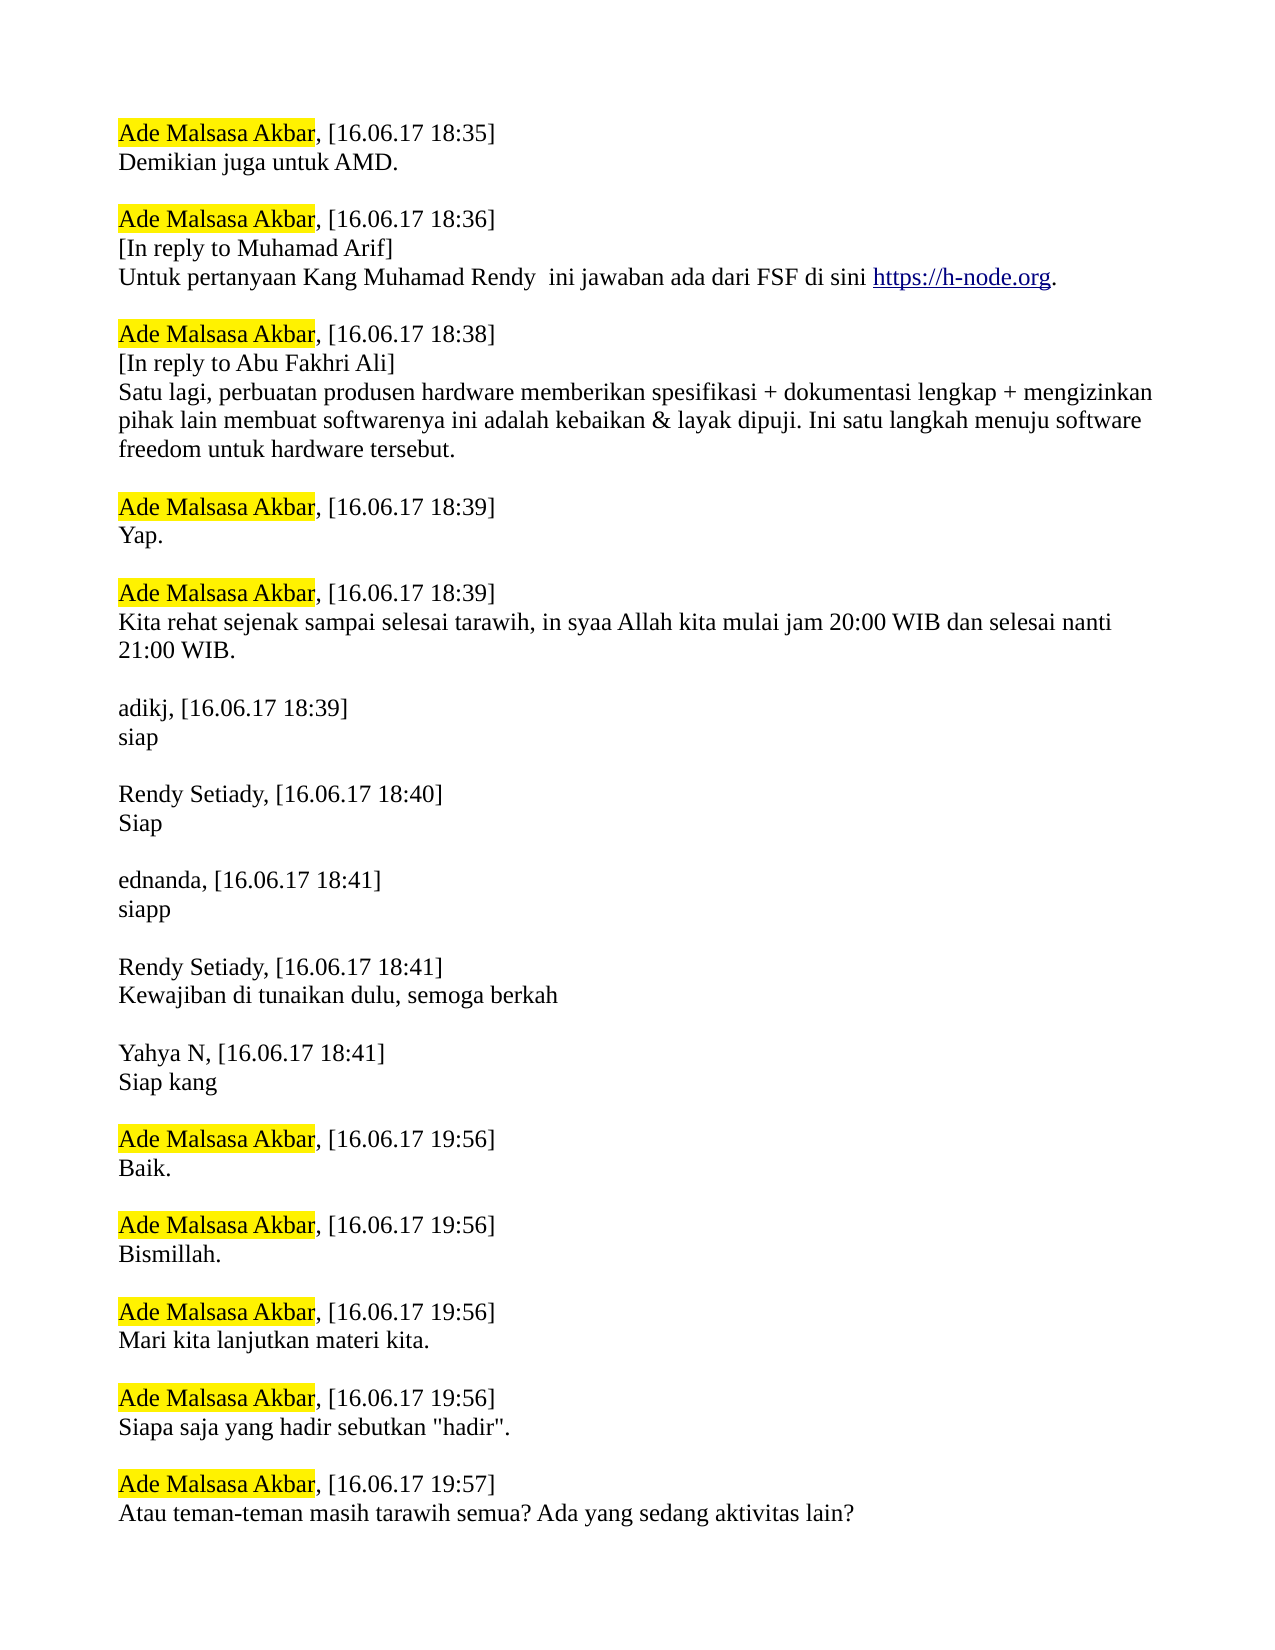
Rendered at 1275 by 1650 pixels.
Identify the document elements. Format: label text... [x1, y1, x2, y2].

text ednanda, [16.06.17 18:41] [118, 866, 1157, 894]
text adikj, [16.06.17 18:39] [118, 693, 1157, 722]
text Ade Malsasa Akbar, [16.06.17 18:36] [118, 204, 1157, 233]
text Ade Malsasa Akbar, [16.06.17 19:56] [118, 1383, 1157, 1412]
text siapp [118, 894, 1157, 923]
text Ade Malsasa Akbar, [16.06.17 18:35] [118, 118, 1157, 147]
text Rendy Setiady, [16.06.17 18:41] [118, 952, 1157, 981]
text Yahya N, [16.06.17 18:41] [118, 1038, 1157, 1067]
text Atau teman-teman masih tarawih semua? Ada yang sedang aktivitas lain? [118, 1498, 1157, 1527]
text [In reply to Abu Fakhri Ali] [118, 348, 1157, 377]
text Yap. [118, 521, 1157, 549]
text Demikian juga untuk AMD. [118, 147, 1157, 176]
text Bismillah. [118, 1239, 1157, 1268]
text Ade Malsasa Akbar, [16.06.17 19:57] [118, 1469, 1157, 1498]
text Untuk pertanyaan Kang Muhamad Rendy ini jawaban ada dari FSF di sini https://h-node.org. [118, 262, 1157, 291]
text siap [118, 722, 1157, 751]
text Ade Malsasa Akbar, [16.06.17 18:39] [118, 492, 1157, 521]
text Kita rehat sejenak sampai selesai tarawih, in syaa Allah kita mulai jam 20:00 WIB dan selesai nanti 21:00 WIB. [118, 607, 1157, 664]
text [In reply to Muhamad Arif] [118, 233, 1157, 262]
text Kewajiban di tunaikan dulu, semoga berkah [118, 981, 1157, 1009]
text Rendy Setiady, [16.06.17 18:40] [118, 779, 1157, 808]
text Mari kita lanjutkan materi kita. [118, 1326, 1157, 1354]
text Ade Malsasa Akbar, [16.06.17 18:39] [118, 578, 1157, 607]
text Ade Malsasa Akbar, [16.06.17 19:56] [118, 1124, 1157, 1153]
text Siap [118, 808, 1157, 837]
text Satu lagi, perbuatan produsen hardware memberikan spesifikasi + dokumentasi lengkap + mengizinkan pihak lain membuat softwarenya ini adalah kebaikan & layak dipuji. Ini satu langkah menuju software freedom untuk hardware tersebut. [118, 377, 1157, 463]
text Baik. [118, 1153, 1157, 1182]
text Siapa saja yang hadir sebutkan "hadir". [118, 1412, 1157, 1441]
text Ade Malsasa Akbar, [16.06.17 18:38] [118, 319, 1157, 348]
text Siap kang [118, 1067, 1157, 1096]
text Ade Malsasa Akbar, [16.06.17 19:56] [118, 1211, 1157, 1239]
text Ade Malsasa Akbar, [16.06.17 19:56] [118, 1297, 1157, 1326]
